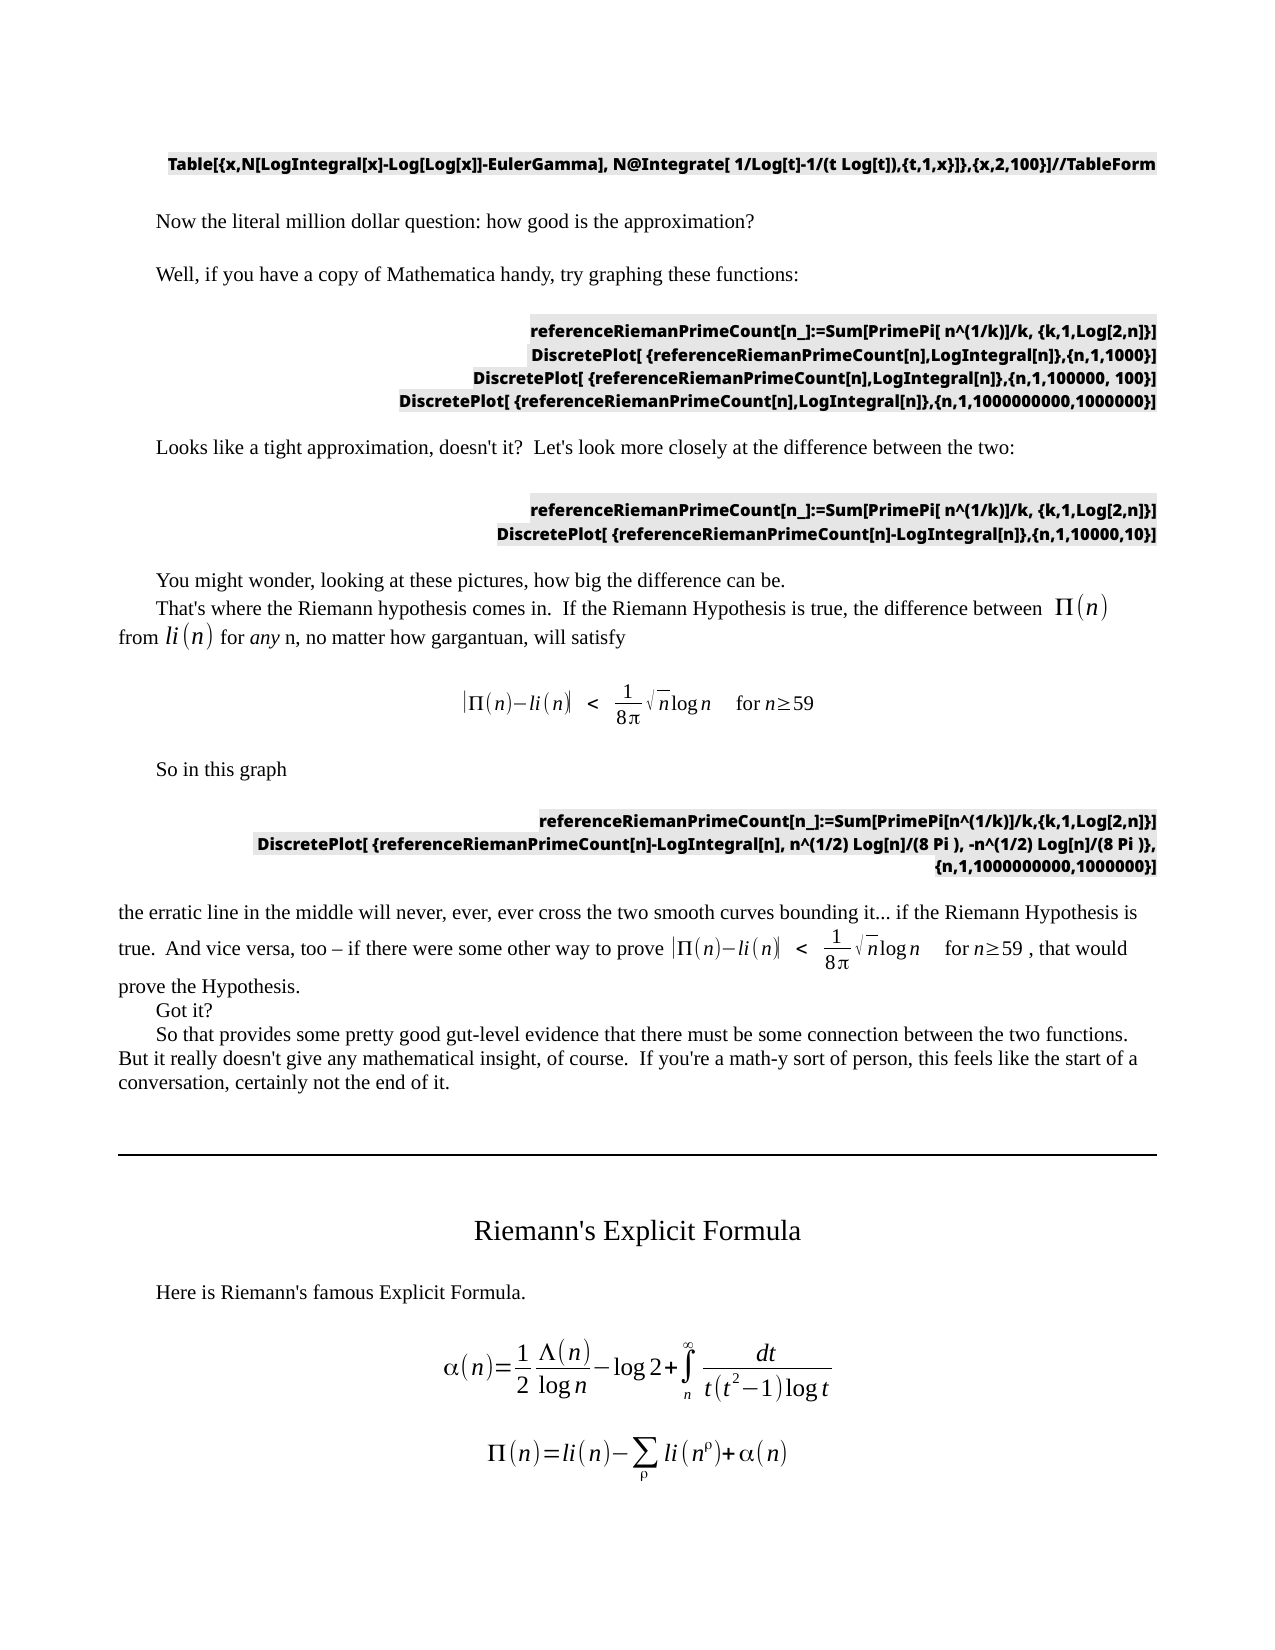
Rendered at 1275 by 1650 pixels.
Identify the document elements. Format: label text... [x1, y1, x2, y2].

text Well, if you have a copy of Mathematica handy, try graphing these functions: [118, 261, 1157, 286]
text Here is Riemann's famous Explicit Formula. [118, 1280, 1157, 1304]
text So that provides some pretty good gut-level evidence that there must be some connection between the two functions. But it really doesn't give any mathematical insight, of course. If you're a math-y sort of person, this feels like the start of a conversation, certainly not the end of it. [118, 1022, 1157, 1094]
text Now the literal million dollar question: how good is the approximation? [118, 209, 1157, 233]
text DiscretePlot[ {referenceRiemanPrimeCount[n]-LogIntegral[n], n^(1/2) Log[n]/(8 Pi ), -n^(1/2) Log[n]/(8 Pi )},{n,1,1000000000,1000000}] [118, 832, 935, 877]
text You might wonder, looking at these pictures, how big the difference can be. [118, 568, 1157, 592]
text That's where the Riemann hypothesis comes in. If the Riemann Hypothesis is true, the difference between fromfor any n, no matter how gargantuan, will satisfy [118, 592, 1157, 651]
text the erratic line in the middle will never, ever, ever cross the two smooth curves bounding it... if the Riemann Hypothesis is true. And vice versa, too – if there were some other way to prove, that would prove the Hypothesis. [118, 900, 1157, 998]
text DiscretePlot[ {referenceRiemanPrimeCount[n]-LogIntegral[n]},{n,1,10000,10}] [118, 523, 497, 546]
text So in this graph [118, 757, 1157, 781]
text referenceRiemanPrimeCount[n_]:=Sum[PrimePi[ n^(1/k)]/k, {k,1,Log[2,n]}] [118, 493, 530, 523]
text Looks like a tight approximation, doesn't it? Let's look more closely at the difference between the two: [118, 435, 1157, 459]
text referenceRiemanPrimeCount[n_]:=Sum[PrimePi[ n^(1/k)]/k, {k,1,Log[2,n]}] [118, 314, 530, 344]
text referenceRiemanPrimeCount[n_]:=Sum[PrimePi[n^(1/k)]/k,{k,1,Log[2,n]}] [118, 809, 539, 832]
text DiscretePlot[ {referenceRiemanPrimeCount[n],LogIntegral[n]},{n,1,100000, 100}] [118, 367, 473, 389]
text Riemann's Explicit Formula [118, 1213, 1157, 1246]
text DiscretePlot[ {referenceRiemanPrimeCount[n],LogIntegral[n]},{n,1,1000}] [118, 344, 527, 367]
text Got it? [118, 998, 1157, 1022]
text DiscretePlot[ {referenceRiemanPrimeCount[n],LogIntegral[n]},{n,1,1000000000,1000000}] [118, 389, 399, 412]
